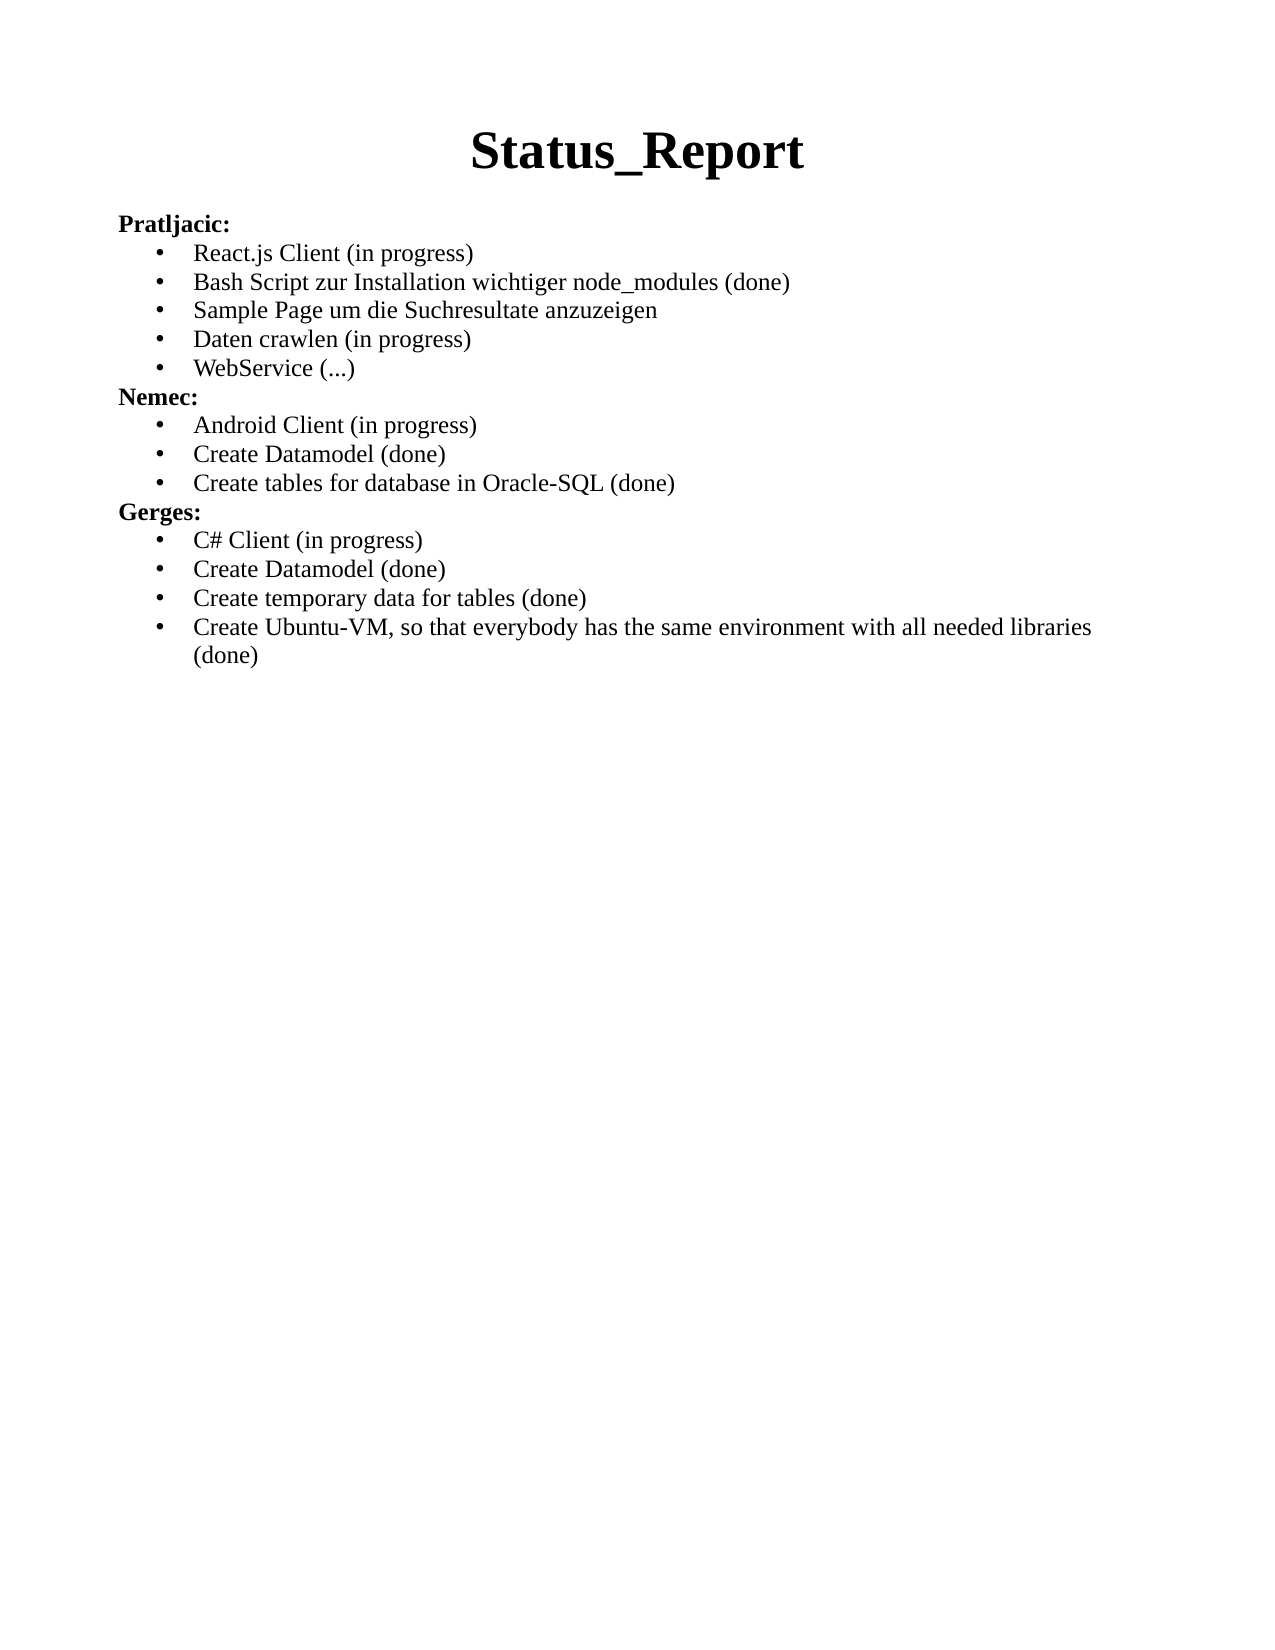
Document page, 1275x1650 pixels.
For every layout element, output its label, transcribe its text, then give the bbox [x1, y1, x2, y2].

list React.js Client (in progress) [156, 238, 1157, 267]
list Create temporary data for tables (done) [156, 583, 1157, 612]
list Create Datamodel (done) [156, 554, 1157, 583]
list Sample Page um die Suchresultate anzuzeigen [156, 295, 1157, 324]
list Daten crawlen (in progress) [156, 324, 1157, 353]
list Android Client (in progress) [156, 410, 1157, 439]
list WebService (...) [156, 353, 1157, 382]
list C# Client (in progress) [156, 525, 1157, 554]
text Pratljacic: [118, 209, 1157, 238]
text Nemec: [118, 382, 1157, 410]
list Bash Script zur Installation wichtiger node_modules (done) [156, 267, 1157, 295]
list Create Ubuntu-VM, so that everybody has the same environment with all needed libraries (done) [156, 612, 1157, 669]
text Gerges: [118, 497, 1157, 525]
list Create tables for database in Oracle-SQL (done) [156, 468, 1157, 497]
list Create Datamodel (done) [156, 439, 1157, 468]
text Status_Report [118, 118, 1157, 180]
